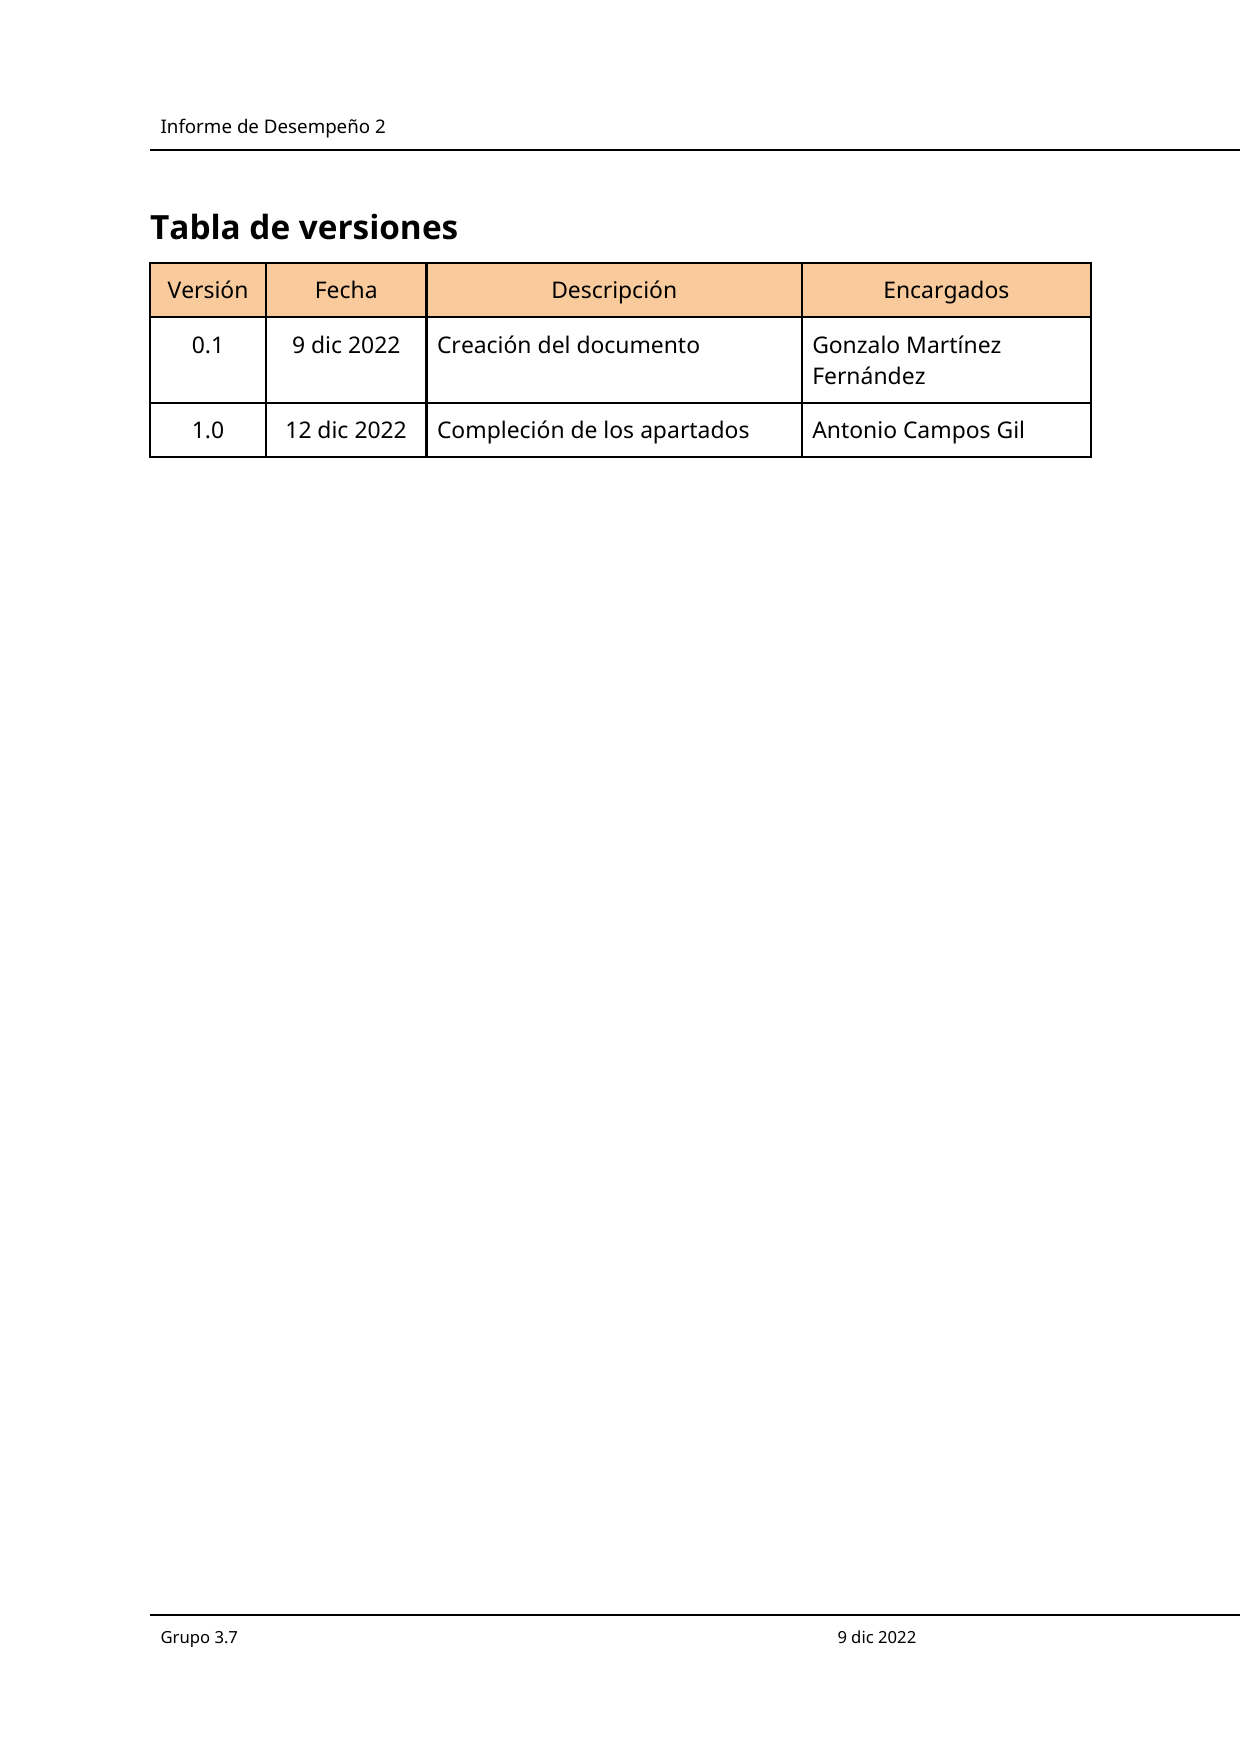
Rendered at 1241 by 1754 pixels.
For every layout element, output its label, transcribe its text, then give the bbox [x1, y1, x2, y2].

table_header Versión [151, 264, 265, 316]
table_cell 9 dic 2022 [267, 318, 425, 402]
table_header Encargados [803, 264, 1090, 316]
table_cell Creación del documento [428, 318, 801, 402]
table_cell 0.1 [151, 318, 265, 402]
table_cell Compleción de los apartados [428, 404, 801, 456]
table_header Fecha [267, 264, 425, 316]
subtitle Tabla de versiones [150, 204, 1090, 249]
table_cell 1.0 [151, 404, 265, 456]
table_cell 12 dic 2022 [267, 404, 425, 456]
table_header Descripción [428, 264, 801, 316]
table_cell Antonio Campos Gil [803, 404, 1090, 456]
table_cell Gonzalo Martínez Fernández [803, 318, 1090, 402]
